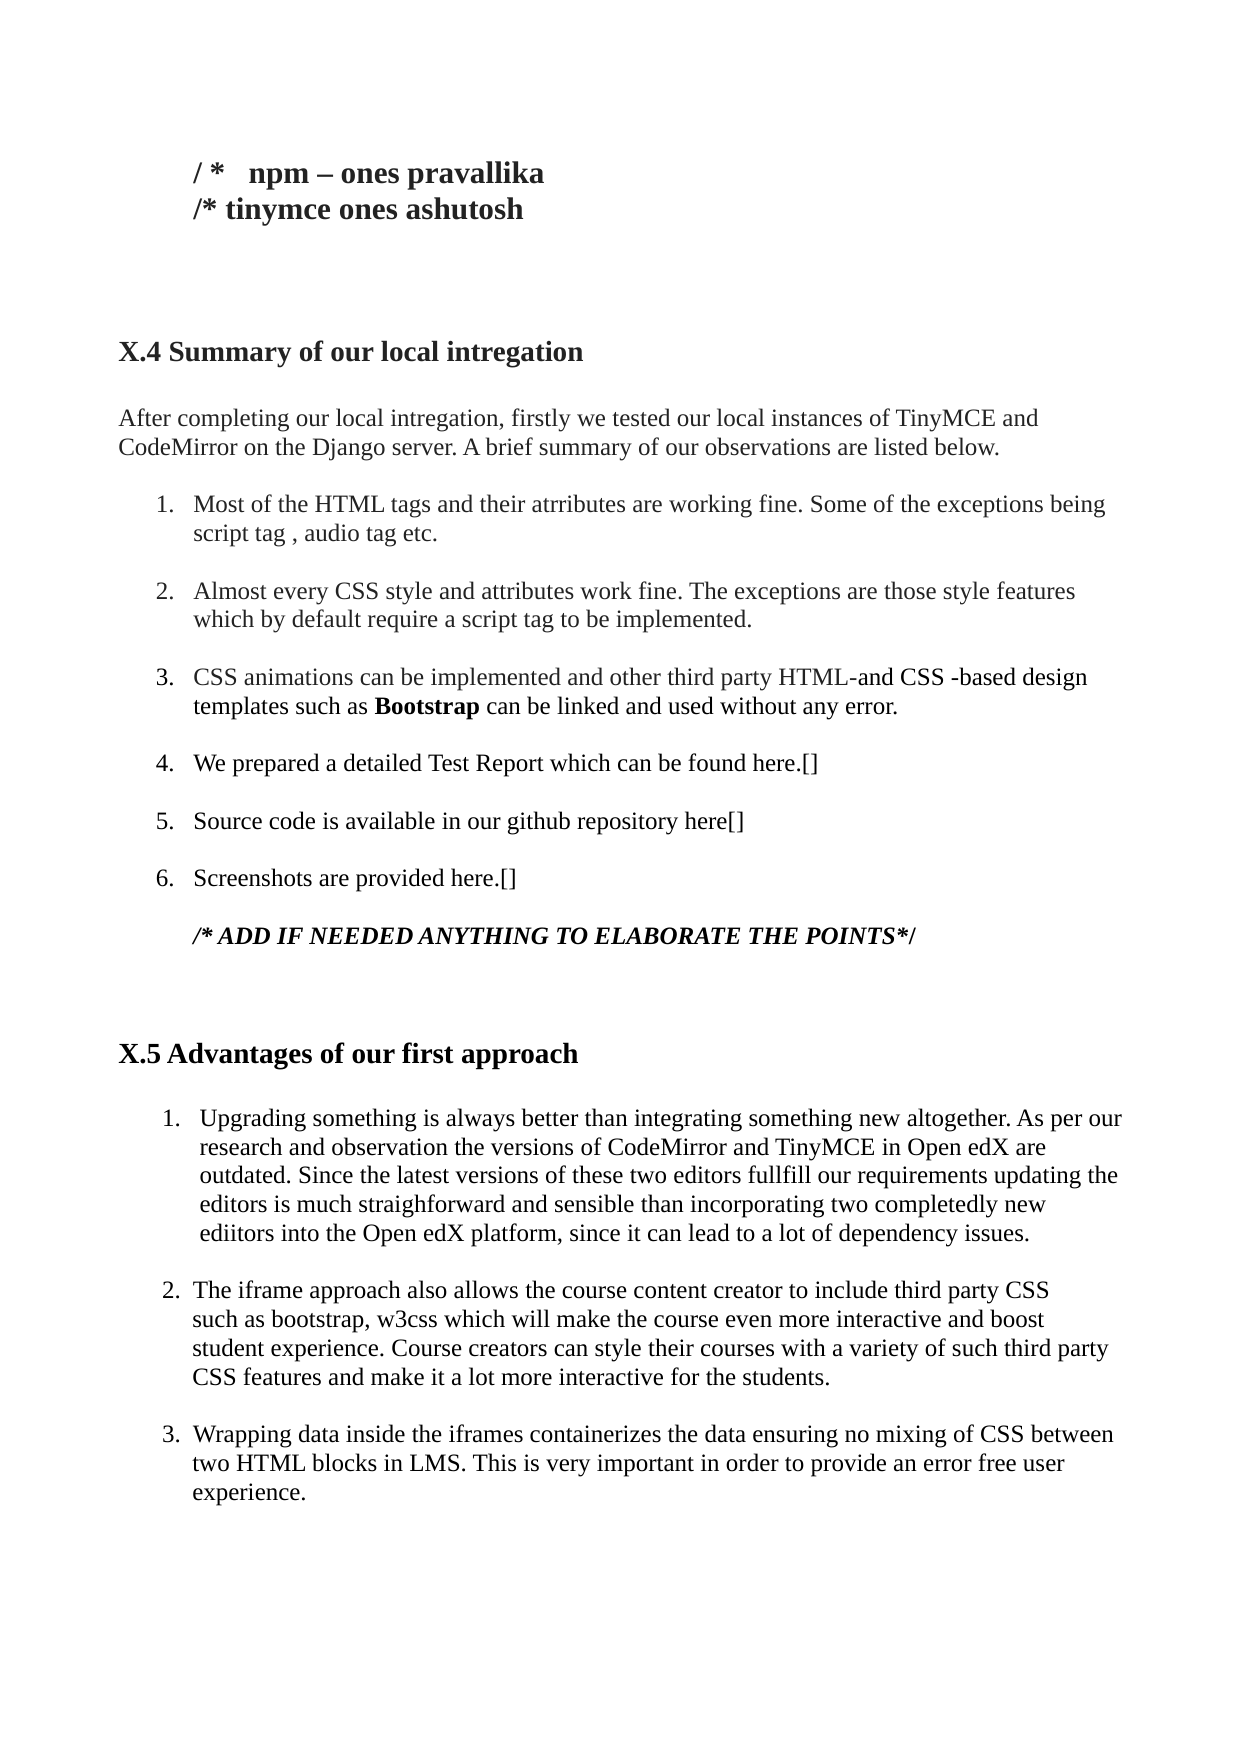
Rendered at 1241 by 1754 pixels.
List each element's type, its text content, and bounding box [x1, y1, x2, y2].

list such as bootstrap, w3css which will make the course even more interactive and boost student experience. Course creators can style their courses with a variety of such third party CSS features and make it a lot more interactive for the students. [118, 1304, 1122, 1390]
list / * npm – ones pravallika [193, 154, 1122, 190]
list 2. The iframe approach also allows the course content creator to include third party CSS [118, 1275, 1122, 1304]
list X.4 Summary of our local intregation [118, 334, 1122, 367]
list Source code is available in our github repository here[] [156, 806, 1122, 834]
list Most of the HTML tags and their atrributes are working fine. Some of the exceptions being script tag , audio tag etc. [156, 489, 1122, 547]
list /* ADD IF NEEDED ANYTHING TO ELABORATE THE POINTS*/ [156, 921, 1122, 949]
list 3. Wrapping data inside the iframes containerizes the data ensuring no mixing of CSS between two HTML blocks in LMS. This is very important in order to provide an error free user experience. [118, 1419, 1122, 1505]
list After completing our local intregation, firstly we tested our local instances of TinyMCE and CodeMirror on the Django server. A brief summary of our observations are listed below. [118, 403, 1122, 461]
list /* tinymce ones ashutosh [193, 190, 1122, 226]
list Screenshots are provided here.[] [156, 863, 1122, 892]
list Almost every CSS style and attributes work fine. The exceptions are those style features which by default require a script tag to be implemented. [156, 576, 1122, 633]
list CSS animations can be implemented and other third party HTML-and CSS -based design templates such as Bootstrap can be linked and used without any error. [156, 662, 1122, 719]
list We prepared a detailed Test Report which can be found here.[] [156, 748, 1122, 777]
list X.5 Advantages of our first approach [118, 1036, 1122, 1069]
list Upgrading something is always better than integrating something new altogether. As per our research and observation the versions of CodeMirror and TinyMCE in Open edX are outdated. Since the latest versions of these two editors fullfill our requirements updating the editors is much straighforward and sensible than incorporating two completedly new ediitors into the Open edX platform, since it can lead to a lot of dependency issues. [162, 1103, 1122, 1247]
